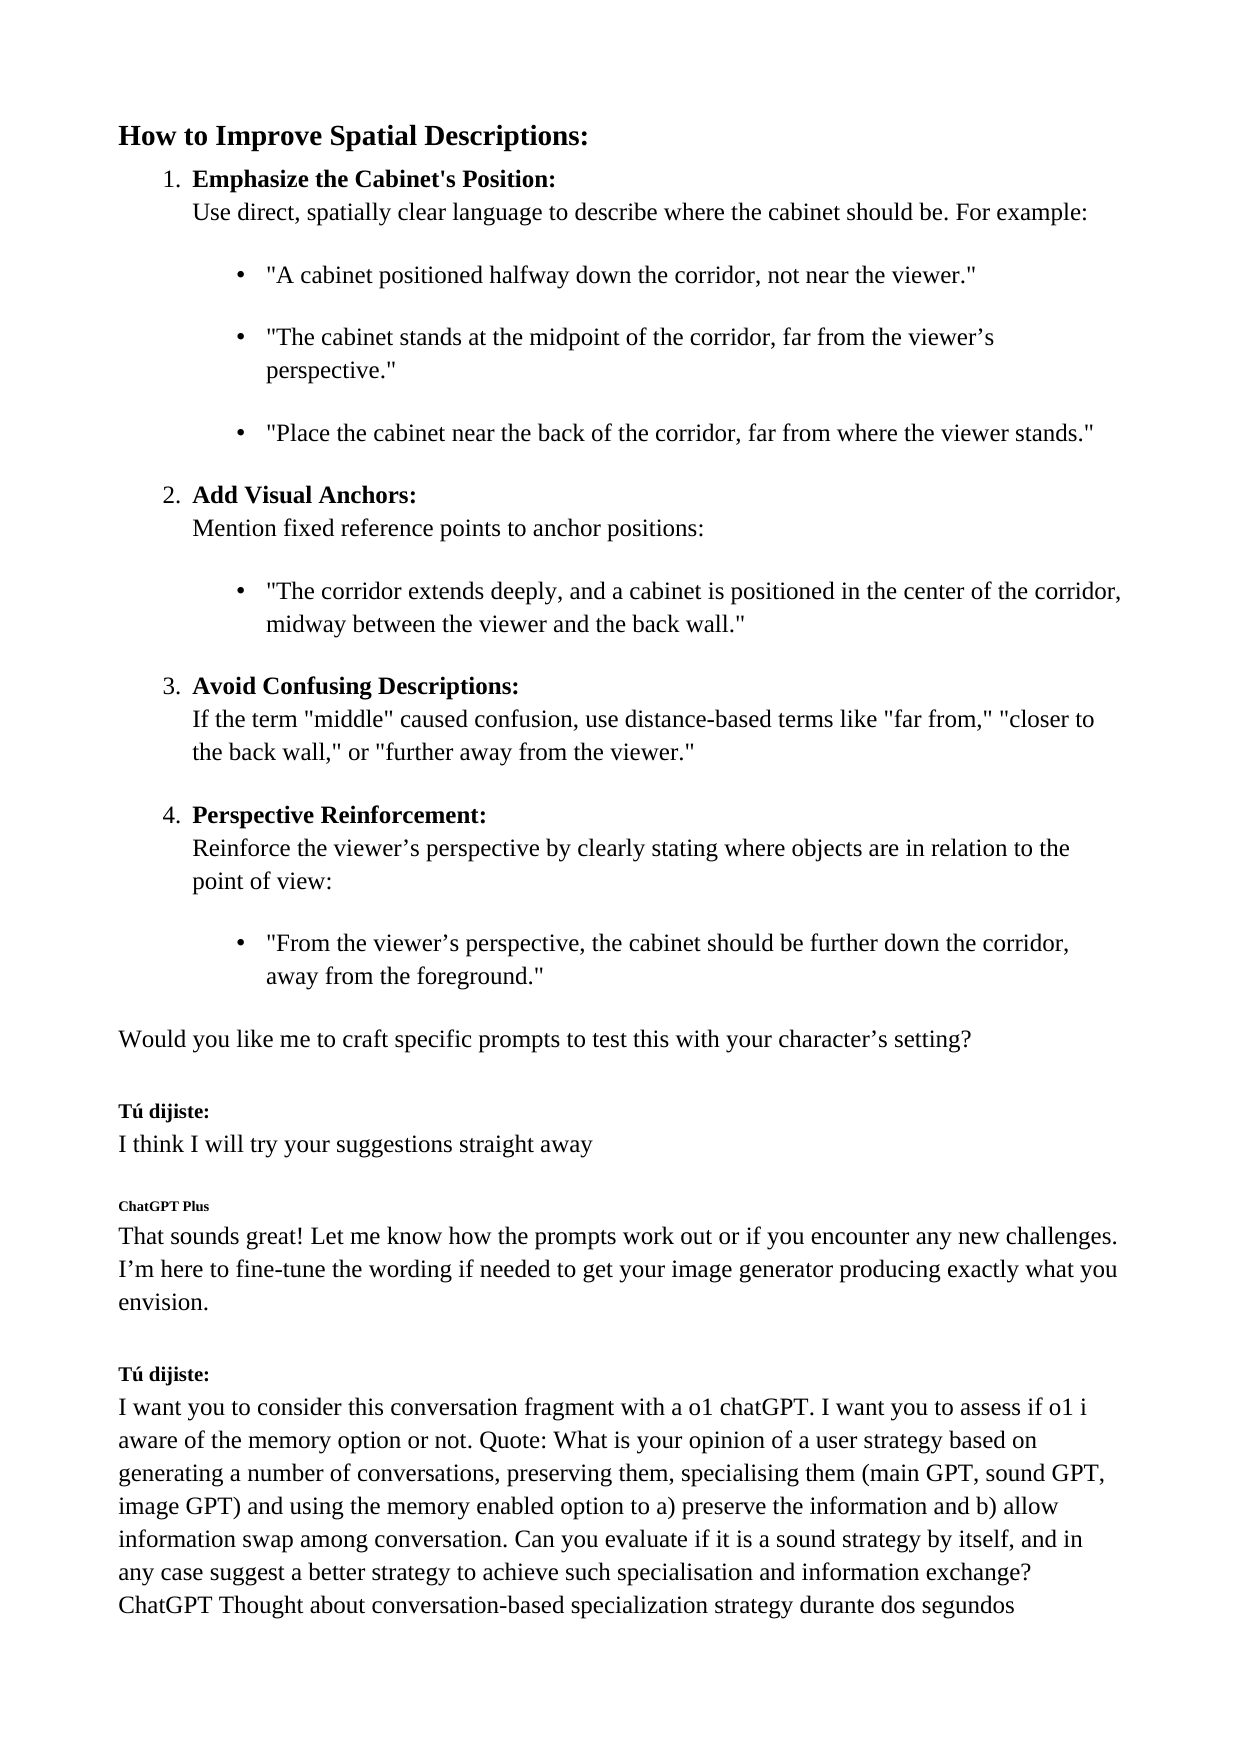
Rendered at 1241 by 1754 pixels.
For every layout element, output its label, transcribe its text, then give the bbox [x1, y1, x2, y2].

list "From the viewer’s perspective, the cabinet should be further down the corridor, away from the foreground." [236, 928, 1122, 990]
text Would you like me to craft specific prompts to test this with your character’s setting? [118, 1024, 1122, 1053]
text I think I will try your suggestions straight away [118, 1129, 1122, 1158]
subtitle Tú dijiste: [118, 1362, 1122, 1386]
text That sounds great! Let me know how the prompts work out or if you encounter any new challenges. I’m here to fine-tune the wording if needed to get your image generator producing exactly what you envision. [118, 1221, 1122, 1316]
list "Place the cabinet near the back of the corridor, far from where the viewer stands." [236, 418, 1122, 446]
list "A cabinet positioned halfway down the corridor, not near the viewer." [236, 260, 1122, 288]
text I want you to consider this conversation fragment with a o1 chatGPT. I want you to assess if o1 i aware of the memory option or not. Quote: What is your opinion of a user strategy based on generating a number of conversations, preserving them, specialising them (main GPT, sound GPT, image GPT) and using the memory enabled option to a) preserve the information and b) allow information swap among conversation. Can you evaluate if it is a sound strategy by itself, and in any case suggest a better strategy to achieve such specialisation and information exchange? ChatGPT Thought about conversation-based specialization strategy durante dos segundos [118, 1392, 1122, 1619]
list "The corridor extends deeply, and a cabinet is positioned in the center of the corridor, midway between the viewer and the back wall." [236, 576, 1122, 637]
list "The cabinet stands at the midpoint of the corridor, far from the viewer’s perspective." [236, 322, 1122, 384]
list Avoid Confusing Descriptions: If the term "middle" caused confusion, use distance-based terms like "far from," "closer to the back wall," or "further away from the viewer." [162, 671, 1122, 766]
list Perspective Reinforcement: Reinforce the viewer’s perspective by clearly stating where objects are in relation to the point of view: [162, 800, 1122, 894]
subtitle Tú dijiste: [118, 1099, 1122, 1123]
subtitle How to Improve Spatial Descriptions: [118, 118, 1122, 152]
list Add Visual Anchors: Mention fixed reference points to anchor positions: [162, 480, 1122, 542]
subtitle ChatGPT Plus [118, 1198, 1122, 1215]
list Emphasize the Cabinet's Position: Use direct, spatially clear language to describe where the cabinet should be. For example: [162, 164, 1122, 226]
